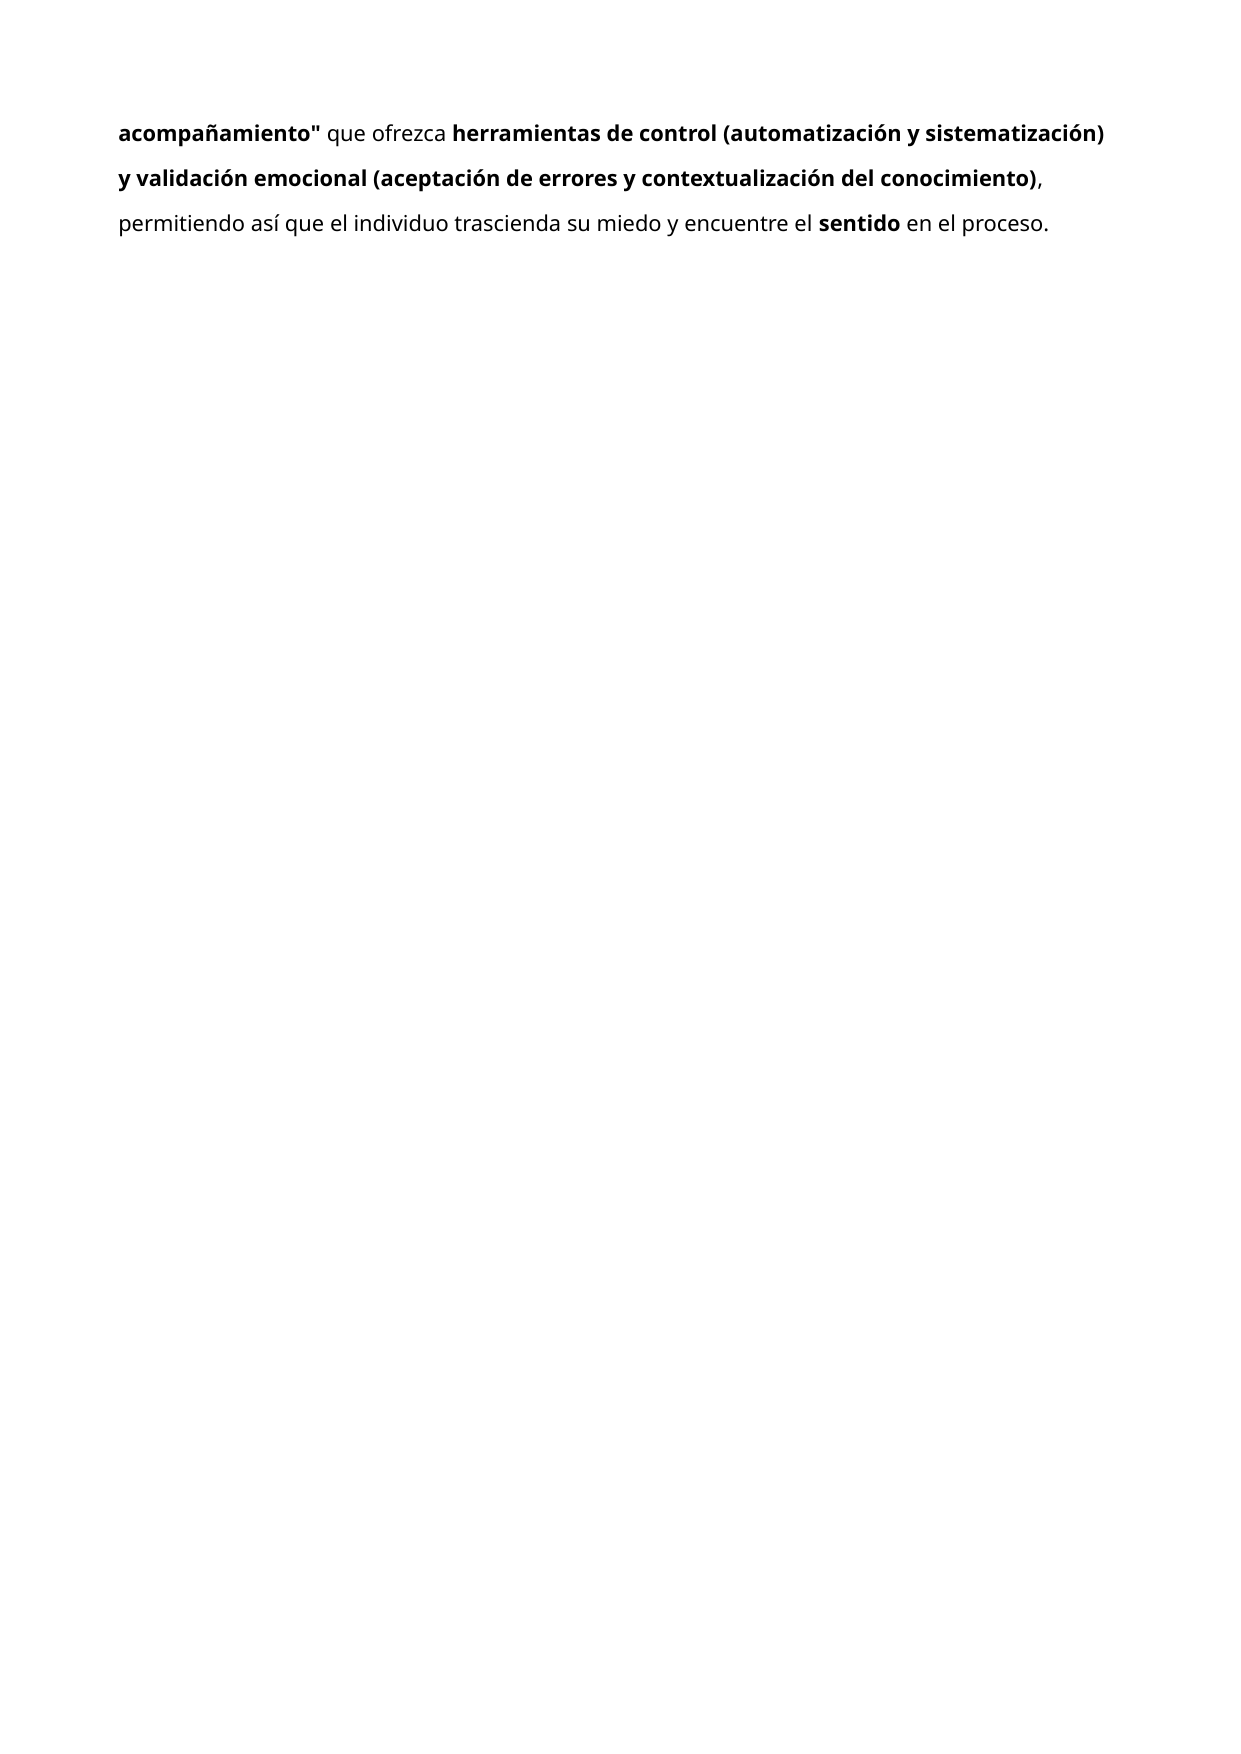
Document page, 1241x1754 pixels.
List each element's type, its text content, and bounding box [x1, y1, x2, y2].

text acompañamiento" que ofrezca herramientas de control (automatización y sistematización) y validación emocional (aceptación de errores y contextualización del conocimiento), permitiendo así que el individuo trascienda su miedo y encuentre el sentido en el proceso. [118, 118, 1122, 237]
